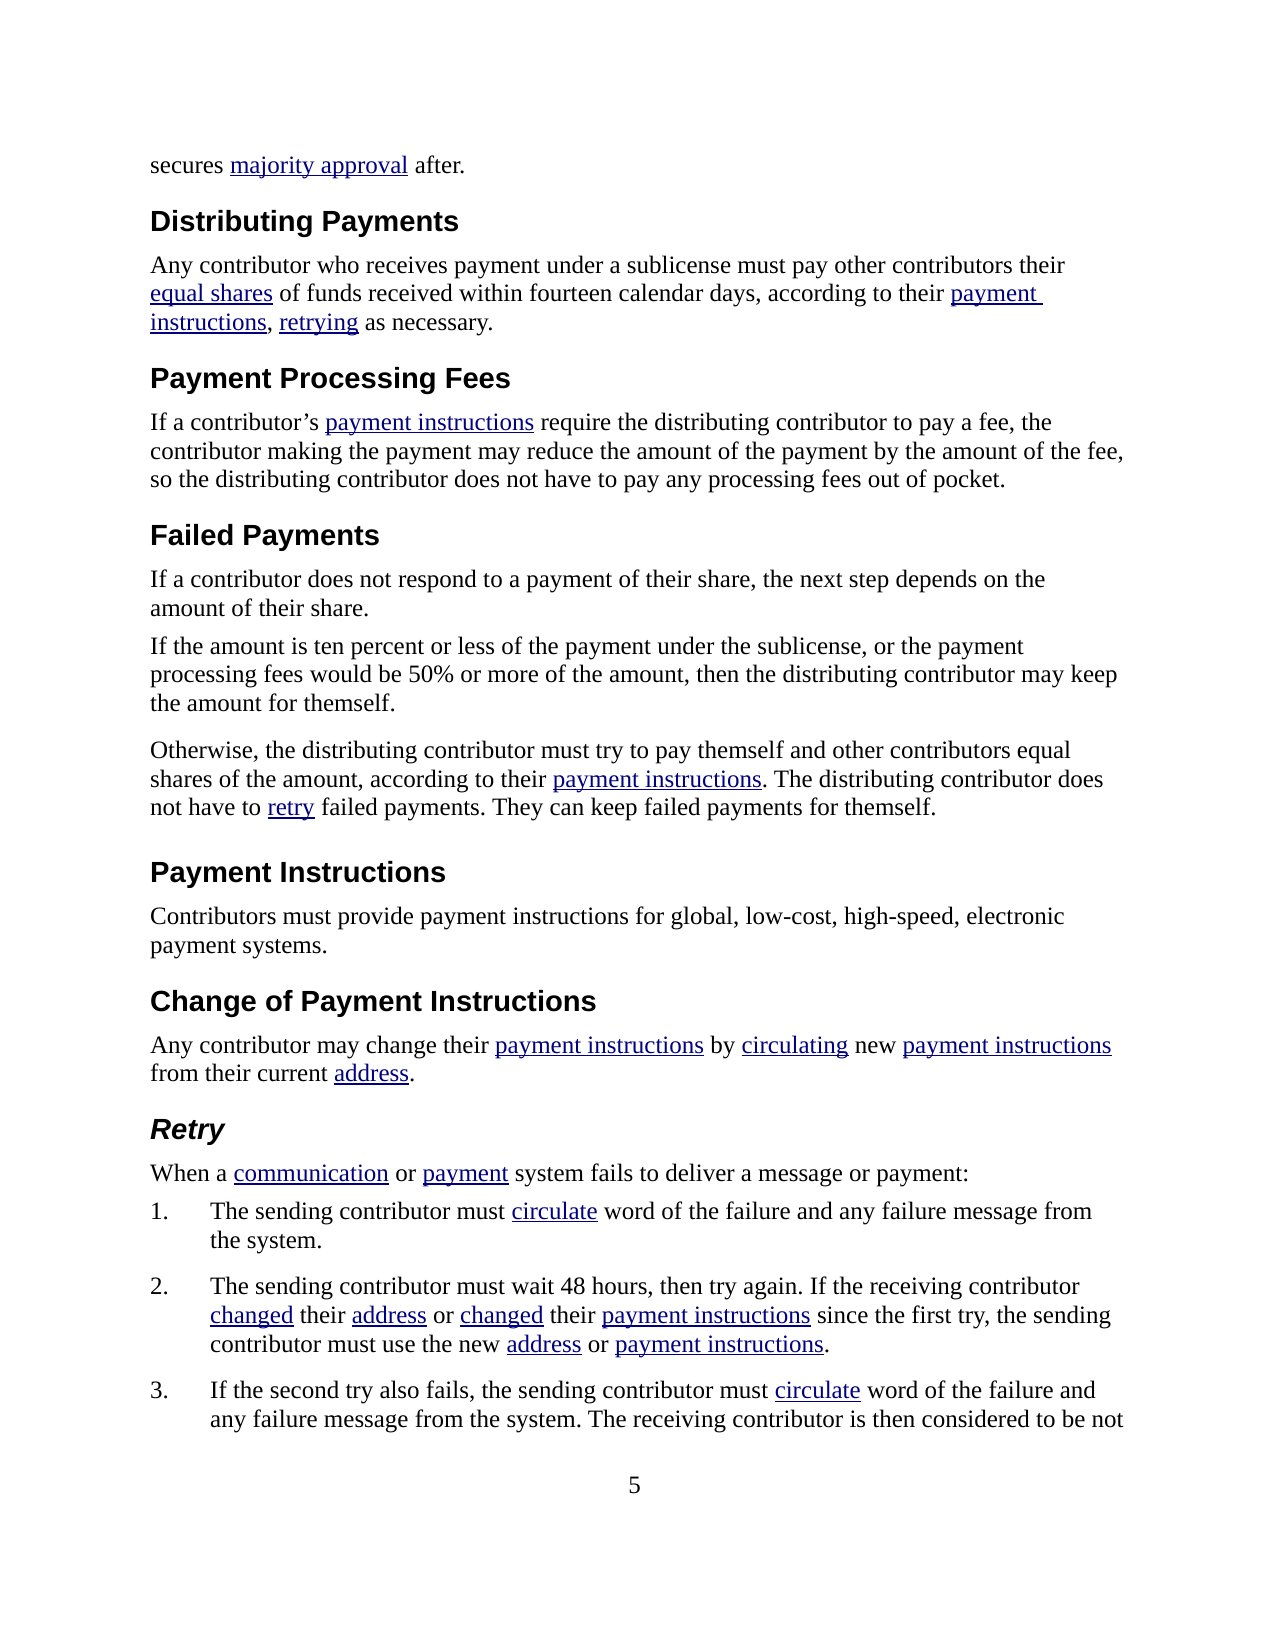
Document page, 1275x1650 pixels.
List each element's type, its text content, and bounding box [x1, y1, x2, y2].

text Contributors must provide payment instructions for global, low-cost, high-speed, electronic payment systems. [150, 901, 1125, 959]
text secures majority approval after. [150, 150, 1125, 179]
list The sending contributor must circulate word of the failure and any failure message from the system. [150, 1196, 1125, 1253]
subtitle Payment Processing Fees [150, 361, 1125, 394]
text If the amount is ten percent or less of the payment under the sublicense, or the payment processing fees would be 50% or more of the amount, then the distributing contributor may keep the amount for themself. [150, 631, 1125, 717]
subtitle Failed Payments [150, 518, 1125, 552]
subtitle Payment Instructions [150, 855, 1125, 889]
list The sending contributor must wait 48 hours, then try again. If the receiving contributor changed their address or changed their payment instructions since the first try, the sending contributor must use the new address or payment instructions. [150, 1271, 1125, 1358]
subtitle Retry [150, 1112, 1125, 1146]
text Any contributor may change their payment instructions by circulating new payment instructions from their current address. [150, 1030, 1125, 1087]
list If the second try also fails, the sending contributor must circulate word of the failure and any failure message from the system. The receiving contributor is then considered to be not [150, 1376, 1125, 1433]
text Otherwise, the distributing contributor must try to pay themself and other contributors equal shares of the amount, according to their payment instructions. The distributing contributor does not have to retry failed payments. They can keep failed payments for themself. [150, 735, 1125, 821]
text If a contributor does not respond to a payment of their share, the next step depends on the amount of their share. [150, 564, 1125, 622]
text Any contributor who receives payment under a sublicense must pay other contributors their equal shares of funds received within fourteen calendar days, according to their payment instructions, retrying as necessary. [150, 250, 1125, 336]
text When a communication or payment system fails to deliver a message or payment: [150, 1158, 1125, 1187]
subtitle Distributing Payments [150, 204, 1125, 237]
subtitle Change of Payment Instructions [150, 984, 1125, 1017]
text If a contributor’s payment instructions require the distributing contributor to pay a fee, the contributor making the payment may reduce the amount of the payment by the amount of the fee, so the distributing contributor does not have to pay any processing fees out of pocket. [150, 407, 1125, 493]
